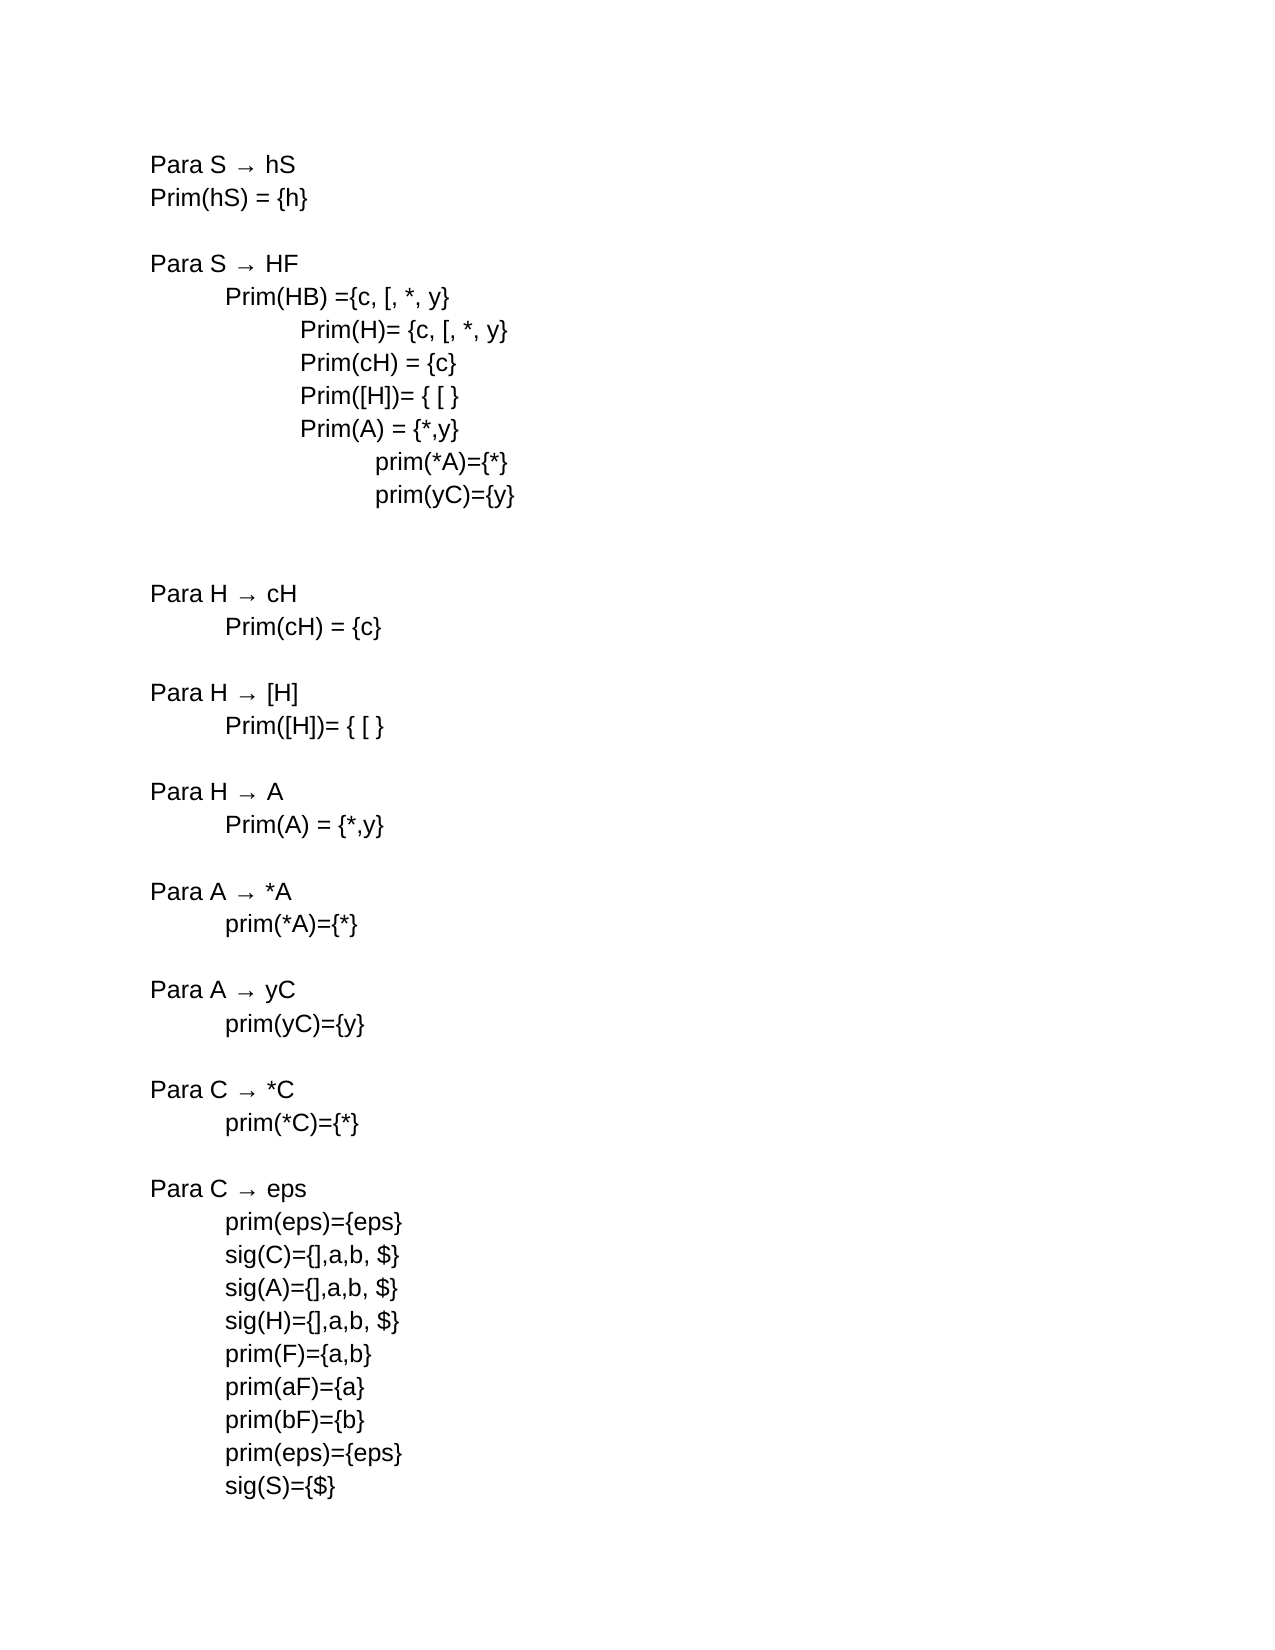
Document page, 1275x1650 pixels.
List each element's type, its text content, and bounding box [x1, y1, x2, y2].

text Prim([H])= { [ } [150, 381, 1125, 410]
text prim(*A)={*} [150, 909, 1125, 938]
text Para S → HF [150, 249, 1125, 278]
text Para C → eps [150, 1174, 1125, 1202]
text Prim(A) = {*,y} [150, 414, 1125, 443]
text prim(bF)={b} [150, 1405, 1125, 1433]
text Para S → hS [150, 150, 1125, 179]
text sig(C)={],a,b, $} [150, 1240, 1125, 1268]
text Para A → *A [150, 876, 1125, 905]
text Prim([H])= { [ } [150, 711, 1125, 740]
text prim(F)={a,b} [150, 1339, 1125, 1367]
text Prim(H)= {c, [, *, y} [150, 315, 1125, 344]
text prim(*C)={*} [150, 1108, 1125, 1136]
text Prim(A) = {*,y} [150, 810, 1125, 839]
text prim(eps)={eps} [150, 1207, 1125, 1235]
text Prim(HB) ={c, [, *, y} [150, 282, 1125, 311]
text prim(yC)={y} [150, 480, 1125, 509]
text Para H → A [150, 777, 1125, 806]
text Prim(hS) = {h} [150, 183, 1125, 212]
text Para H → cH [150, 579, 1125, 608]
text Para C → *C [150, 1074, 1125, 1103]
text sig(A)={],a,b, $} [150, 1273, 1125, 1301]
text Prim(cH) = {c} [150, 348, 1125, 377]
text prim(*A)={*} [150, 447, 1125, 476]
text prim(eps)={eps} [150, 1438, 1125, 1467]
text prim(yC)={y} [150, 1008, 1125, 1037]
text Para H → [H] [150, 678, 1125, 707]
text Prim(cH) = {c} [150, 612, 1125, 641]
text sig(H)={],a,b, $} [150, 1306, 1125, 1334]
text sig(S)={$} [150, 1471, 1125, 1499]
text prim(aF)={a} [150, 1372, 1125, 1401]
text Para A → yC [150, 976, 1125, 1004]
